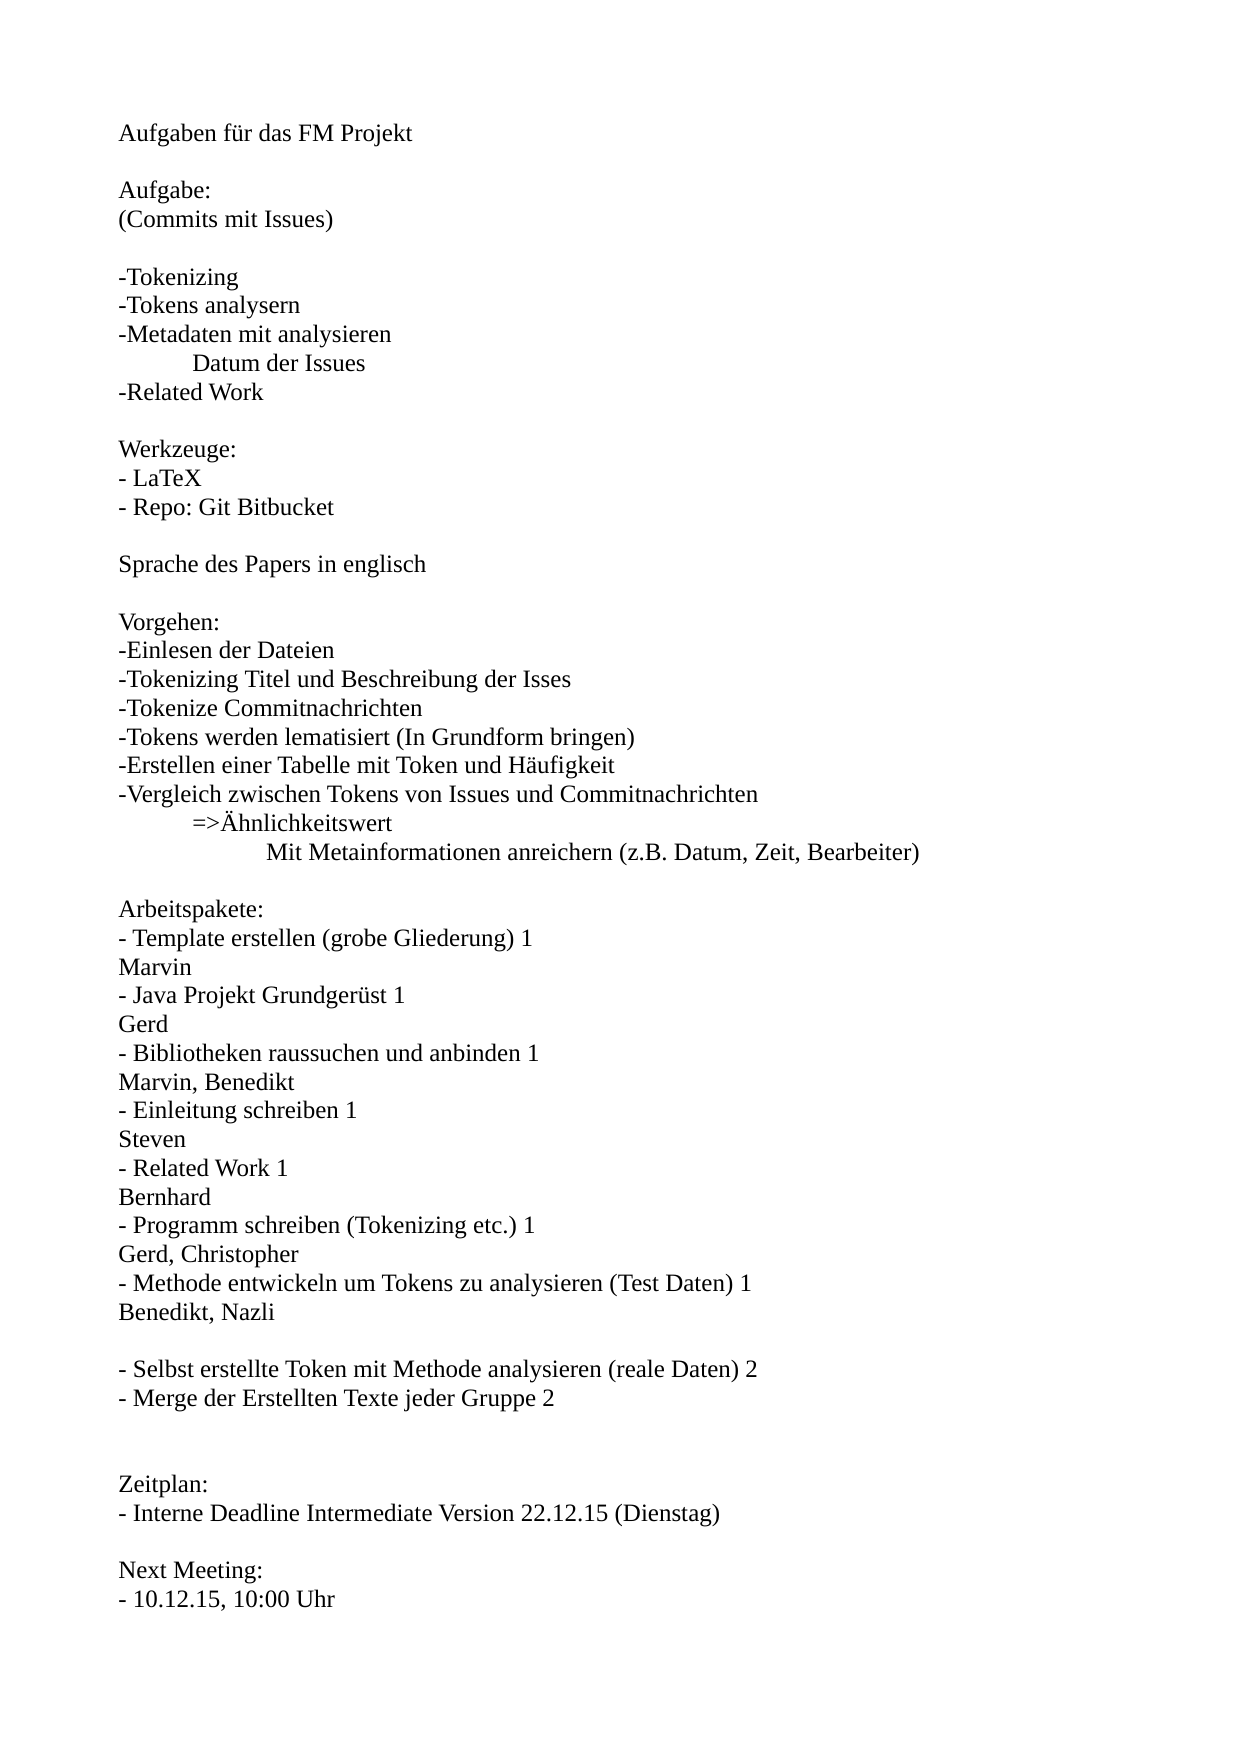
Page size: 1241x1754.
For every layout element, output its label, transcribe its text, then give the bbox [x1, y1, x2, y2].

text Next Meeting: [118, 1556, 1122, 1584]
text - Related Work 1 [118, 1153, 1122, 1182]
text -Tokenizing [118, 262, 1122, 291]
text - Interne Deadline Intermediate Version 22.12.15 (Dienstag) [118, 1498, 1122, 1527]
text Datum der Issues [118, 348, 1122, 377]
text - Repo: Git Bitbucket [118, 492, 1122, 521]
text -Tokens werden lematisiert (In Grundform bringen) [118, 722, 1122, 751]
text Aufgabe: [118, 176, 1122, 204]
text - Template erstellen (grobe Gliederung) 1 [118, 923, 1122, 952]
text - 10.12.15, 10:00 Uhr [118, 1584, 1122, 1613]
text (Commits mit Issues) [118, 204, 1122, 233]
text -Metadaten mit analysieren [118, 319, 1122, 348]
text - Einleitung schreiben 1 [118, 1096, 1122, 1124]
text -Erstellen einer Tabelle mit Token und Häufigkeit [118, 751, 1122, 779]
text - Java Projekt Grundgerüst 1 [118, 981, 1122, 1009]
text Aufgaben für das FM Projekt [118, 118, 1122, 147]
text - Bibliotheken raussuchen und anbinden 1 [118, 1038, 1122, 1067]
text Arbeitspakete: [118, 894, 1122, 923]
text -Einlesen der Dateien [118, 636, 1122, 664]
text Werkzeuge: [118, 434, 1122, 463]
text -Tokenize Commitnachrichten [118, 693, 1122, 722]
text Gerd [118, 1009, 1122, 1038]
text -Vergleich zwischen Tokens von Issues und Commitnachrichten [118, 779, 1122, 808]
text =>Ähnlichkeitswert [118, 808, 1122, 837]
text -Related Work [118, 377, 1122, 406]
text - Merge der Erstellten Texte jeder Gruppe 2 [118, 1383, 1122, 1412]
text Zeitplan: [118, 1469, 1122, 1498]
text Vorgehen: [118, 607, 1122, 636]
text Bernhard [118, 1182, 1122, 1211]
text Steven [118, 1124, 1122, 1153]
text - LaTeX [118, 463, 1122, 492]
text Sprache des Papers in englisch [118, 549, 1122, 578]
text Marvin [118, 952, 1122, 981]
text Gerd, Christopher [118, 1239, 1122, 1268]
text -Tokenizing Titel und Beschreibung der Isses [118, 664, 1122, 693]
text Mit Metainformationen anreichern (z.B. Datum, Zeit, Bearbeiter) [118, 837, 1122, 866]
text - Methode entwickeln um Tokens zu analysieren (Test Daten) 1 [118, 1268, 1122, 1297]
text -Tokens analysern [118, 291, 1122, 319]
text - Programm schreiben (Tokenizing etc.) 1 [118, 1211, 1122, 1239]
text Marvin, Benedikt [118, 1067, 1122, 1096]
text - Selbst erstellte Token mit Methode analysieren (reale Daten) 2 [118, 1354, 1122, 1383]
text Benedikt, Nazli [118, 1297, 1122, 1326]
